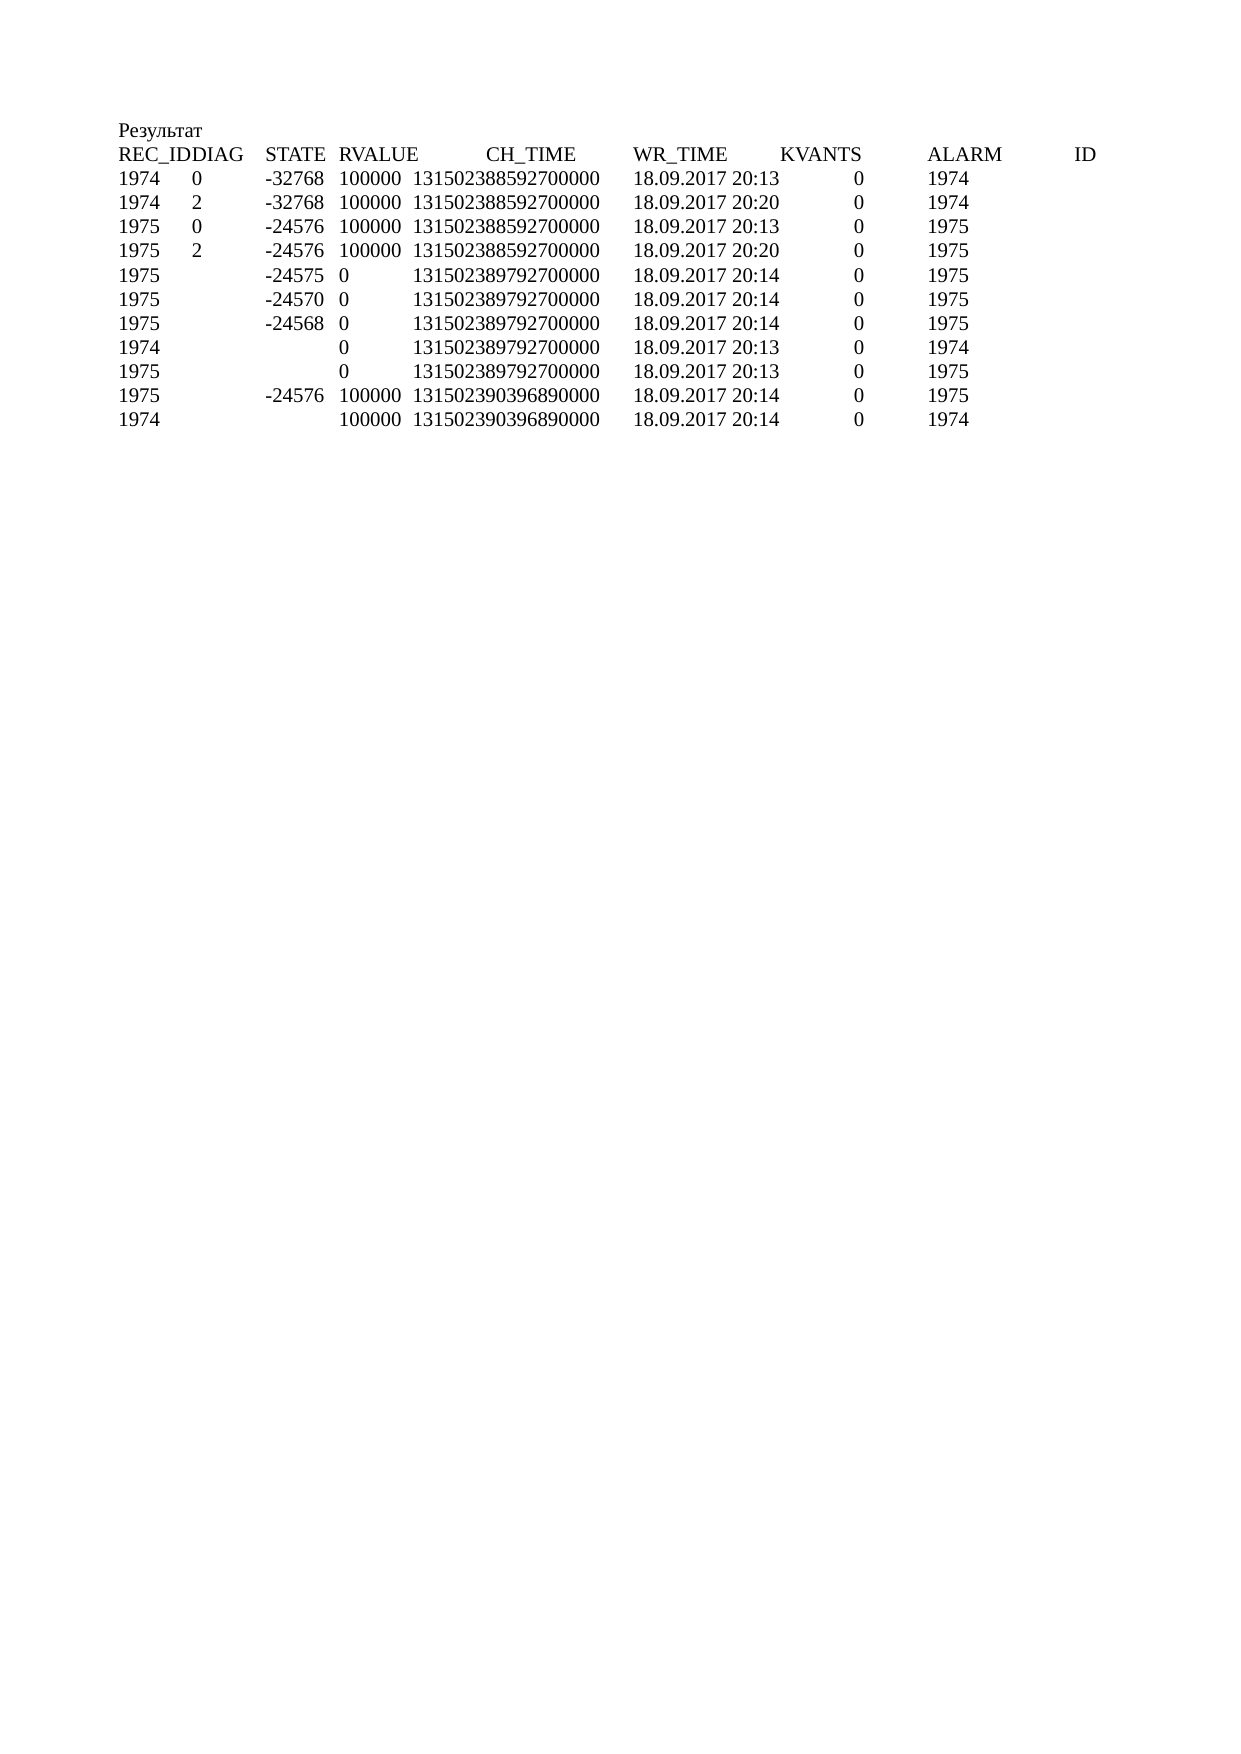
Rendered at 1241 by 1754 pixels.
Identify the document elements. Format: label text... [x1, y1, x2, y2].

text REC_ID DIAG STATE RVALUE CH_TIME WR_TIME KVANTS ALARM ID [118, 142, 1122, 166]
text 1974 0 -32768 100000 131502388592700000 18.09.2017 20:13 0 1974 [118, 166, 1122, 190]
text 1974 2 -32768 100000 131502388592700000 18.09.2017 20:20 0 1974 [118, 190, 1122, 214]
text 1975 -24568 0 131502389792700000 18.09.2017 20:14 0 1975 [118, 311, 1122, 335]
text 1975 0 131502389792700000 18.09.2017 20:13 0 1975 [118, 359, 1122, 383]
text 1975 -24570 0 131502389792700000 18.09.2017 20:14 0 1975 [118, 287, 1122, 311]
text 1975 -24575 0 131502389792700000 18.09.2017 20:14 0 1975 [118, 262, 1122, 287]
text 1974 100000 131502390396890000 18.09.2017 20:14 0 1974 [118, 407, 1122, 431]
text 1974 0 131502389792700000 18.09.2017 20:13 0 1974 [118, 335, 1122, 359]
text 1975 -24576 100000 131502390396890000 18.09.2017 20:14 0 1975 [118, 383, 1122, 407]
text 1975 2 -24576 100000 131502388592700000 18.09.2017 20:20 0 1975 [118, 238, 1122, 262]
text 1975 0 -24576 100000 131502388592700000 18.09.2017 20:13 0 1975 [118, 214, 1122, 238]
text Результат [118, 118, 1122, 142]
